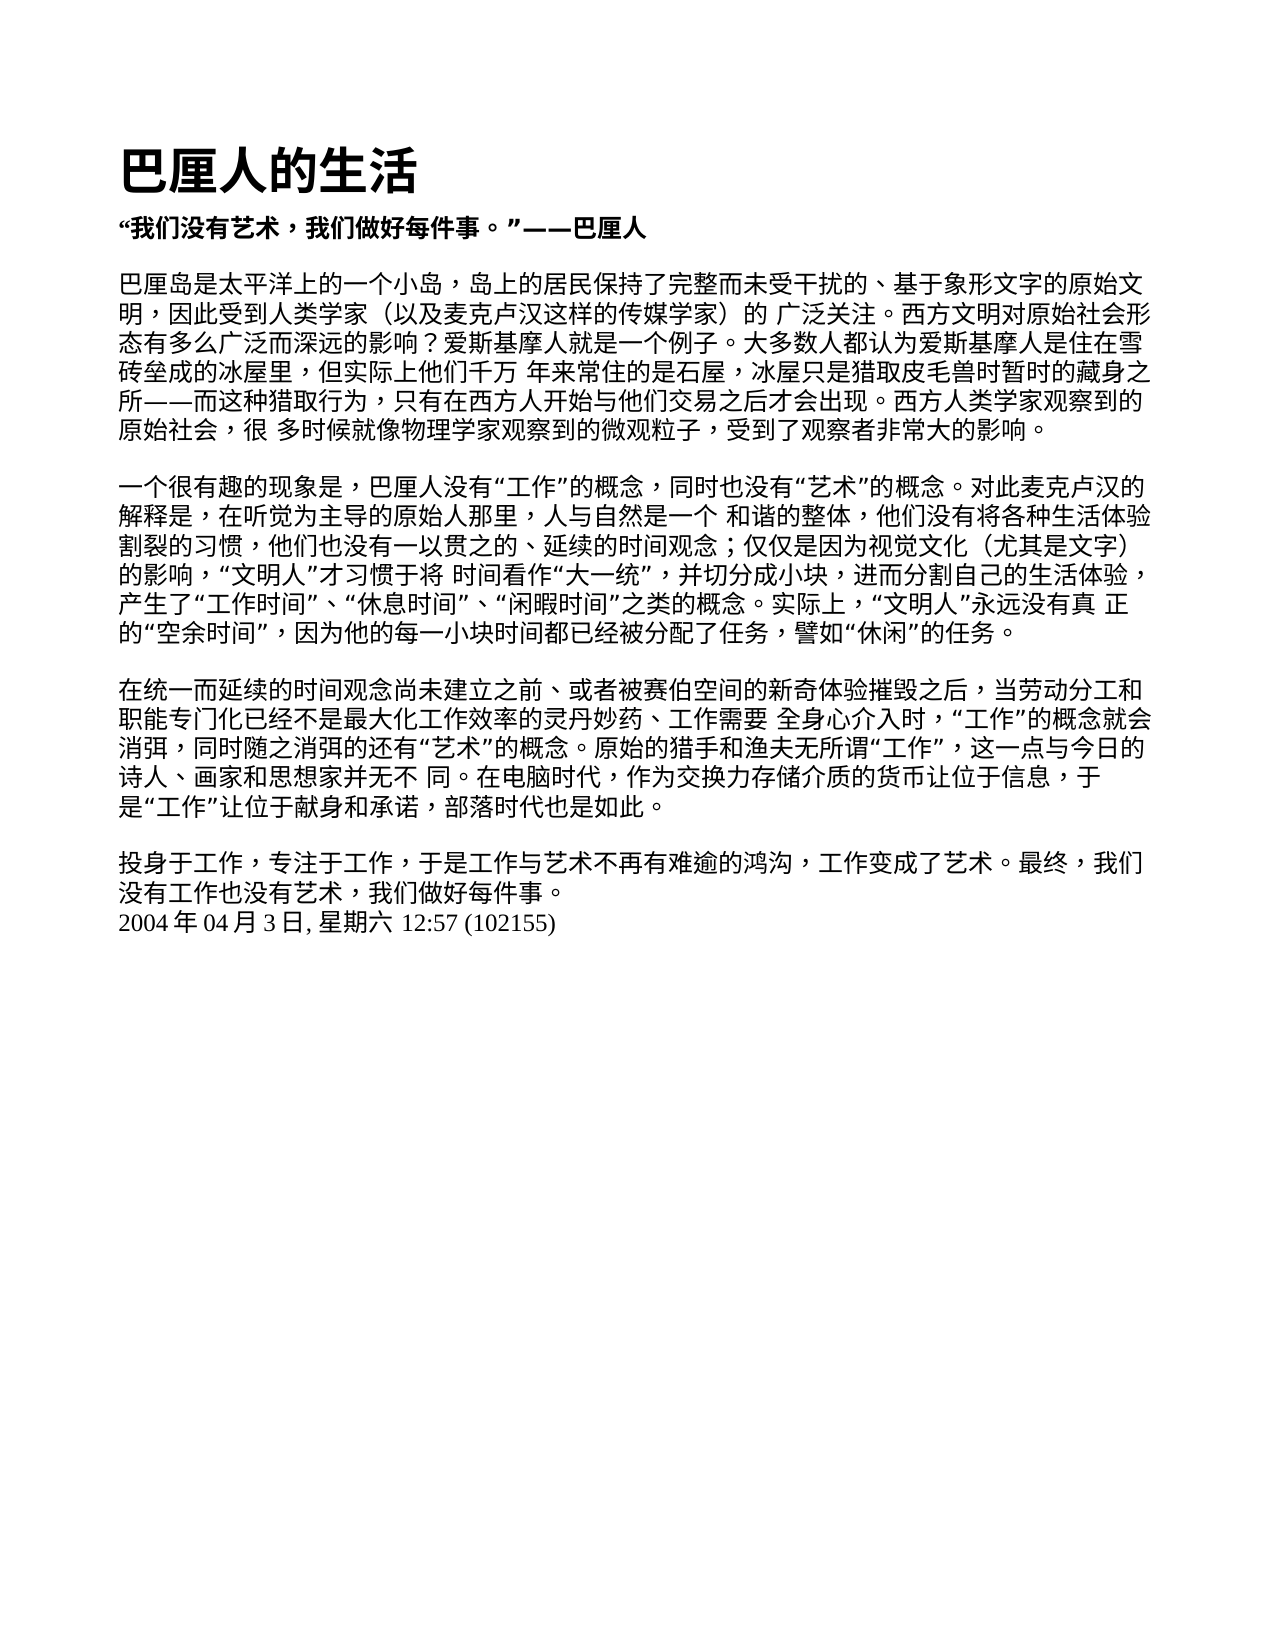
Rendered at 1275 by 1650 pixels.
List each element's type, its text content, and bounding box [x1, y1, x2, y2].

text 2004年04月3日, 星期六 12:57 (102155) [118, 908, 1157, 937]
text 投身于工作，专注于工作，于是工作与艺术不再有难逾的鸿沟，工作变成了艺术。最终，我们没有工作也没有艺术，我们做好每件事。 [118, 850, 1157, 908]
text 在统一而延续的时间观念尚未建立之前、或者被赛伯空间的新奇体验摧毁之后，当劳动分工和职能专门化已经不是最大化工作效率的灵丹妙药、工作需要 全身心介入时，“工作”的概念就会消弭，同时随之消弭的还有“艺术”的概念。原始的猎手和渔夫无所谓“工作”，这一点与今日的诗人、画家和思想家并无不 同。在电脑时代，作为交换力存储介质的货币让位于信息，于是“工作”让位于献身和承诺，部落时代也是如此。 [118, 676, 1157, 822]
subtitle 巴厘人的生活 [118, 143, 1157, 201]
text 巴厘岛是太平洋上的一个小岛，岛上的居民保持了完整而未受干扰的、基于象形文字的原始文明，因此受到人类学家（以及麦克卢汉这样的传媒学家）的 广泛关注。西方文明对原始社会形态有多么广泛而深远的影响？爱斯基摩人就是一个例子。大多数人都认为爱斯基摩人是住在雪砖垒成的冰屋里，但实际上他们千万 年来常住的是石屋，冰屋只是猎取皮毛兽时暂时的藏身之所——而这种猎取行为，只有在西方人开始与他们交易之后才会出现。西方人类学家观察到的原始社会，很 多时候就像物理学家观察到的微观粒子，受到了观察者非常大的影响。 [118, 271, 1157, 446]
text 一个很有趣的现象是，巴厘人没有“工作”的概念，同时也没有“艺术”的概念。对此麦克卢汉的解释是，在听觉为主导的原始人那里，人与自然是一个 和谐的整体，他们没有将各种生活体验割裂的习惯，他们也没有一以贯之的、延续的时间观念；仅仅是因为视觉文化（尤其是文字）的影响，“文明人”才习惯于将 时间看作“大一统”，并切分成小块，进而分割自己的生活体验，产生了“工作时间”、“休息时间”、“闲暇时间”之类的概念。实际上，“文明人”永远没有真 正的“空余时间”，因为他的每一小块时间都已经被分配了任务，譬如“休闲”的任务。 [118, 473, 1157, 648]
text “我们没有艺术，我们做好每件事。”——巴厘人 [118, 214, 1157, 243]
